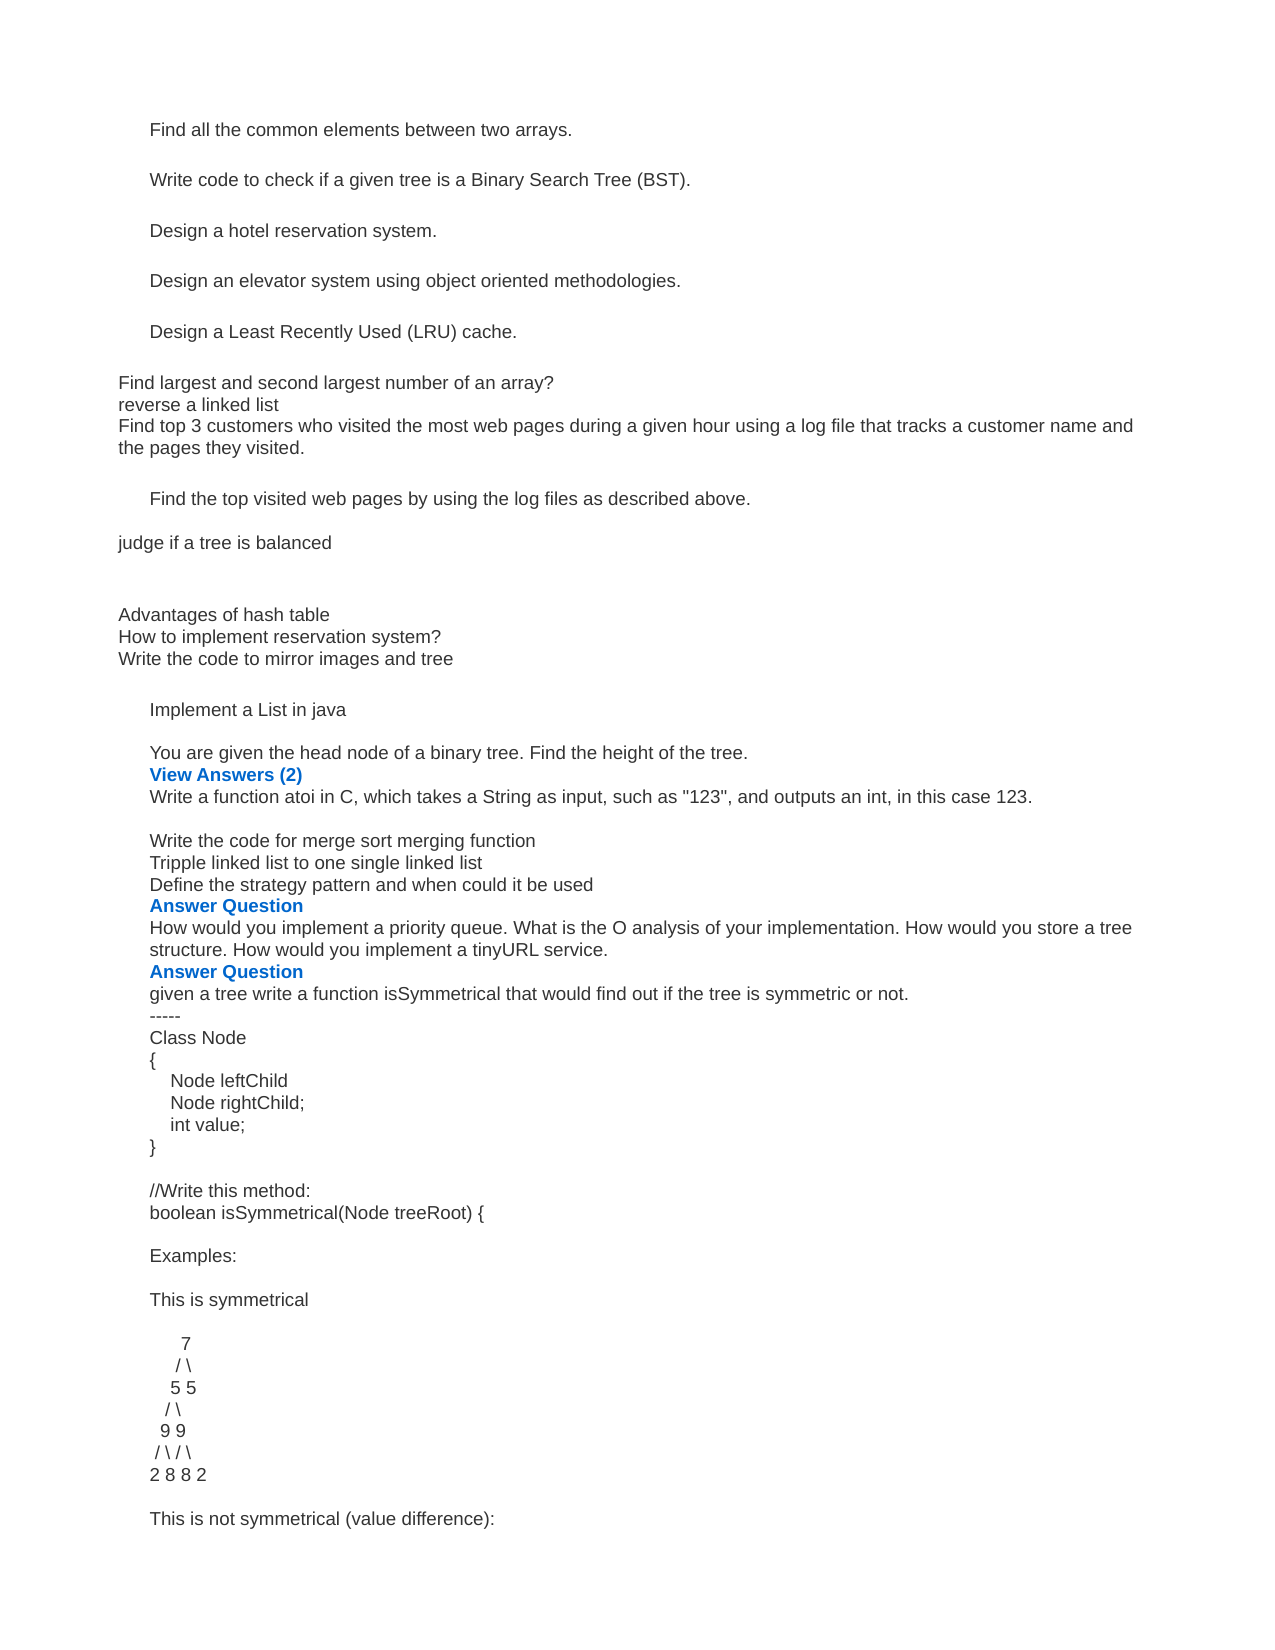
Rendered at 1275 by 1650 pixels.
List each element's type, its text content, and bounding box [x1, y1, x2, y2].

text Write the code for merge sort merging function [149, 829, 1157, 851]
text Write a function atoi in C, which takes a String as input, such as "123", and outputs an int, in this case 123. [149, 786, 1157, 807]
text Find all the common elements between two arrays. [149, 118, 1157, 140]
text Write code to check if a given tree is a Binary Search Tree (BST). [149, 169, 1157, 191]
text Write the code to mirror images and tree [118, 647, 1157, 669]
text You are given the head node of a binary tree. Find the height of the tree. [149, 742, 1157, 764]
text Advantages of hash table [118, 604, 1157, 626]
text How to implement reservation system? [118, 626, 1157, 647]
text Find top 3 customers who visited the most web pages during a given hour using a log file that tracks a customer name and the pages they visited. [118, 415, 1157, 459]
text judge if a tree is balanced [118, 531, 1157, 553]
text View Answers (2) [149, 764, 1157, 786]
text reverse a linked list [118, 393, 1157, 415]
text Design a Least Recently Used (LRU) cache. [149, 321, 1157, 342]
text given a tree write a function isSymmetrical that would find out if the tree is symmetric or not. ----- Class Node { Node leftChild Node rightChild; int value; } //Write this method: boolean isSymmetrical(Node treeRoot) { Examples: This is symmetrical 7 / \ 5 5 / \ 9 9 / \ / \ 2 8 8 2 This is not symmetrical (value difference): [149, 982, 1157, 1529]
text How would you implement a priority queue. What is the O analysis of your implementation. How would you store a tree structure. How would you implement a tinyURL service. [149, 917, 1157, 961]
text Tripple linked list to one single linked list [149, 851, 1157, 873]
text Design a hotel reservation system. [149, 219, 1157, 241]
text Find largest and second largest number of an array? [118, 371, 1157, 393]
text Define the strategy pattern and when could it be used [149, 873, 1157, 895]
text Find the top visited web pages by using the log files as described above. [149, 487, 1157, 509]
text Implement a List in java [149, 698, 1157, 720]
text Answer Question [149, 961, 1157, 982]
text Design an elevator system using object oriented methodologies. [149, 270, 1157, 292]
text Answer Question [149, 895, 1157, 917]
